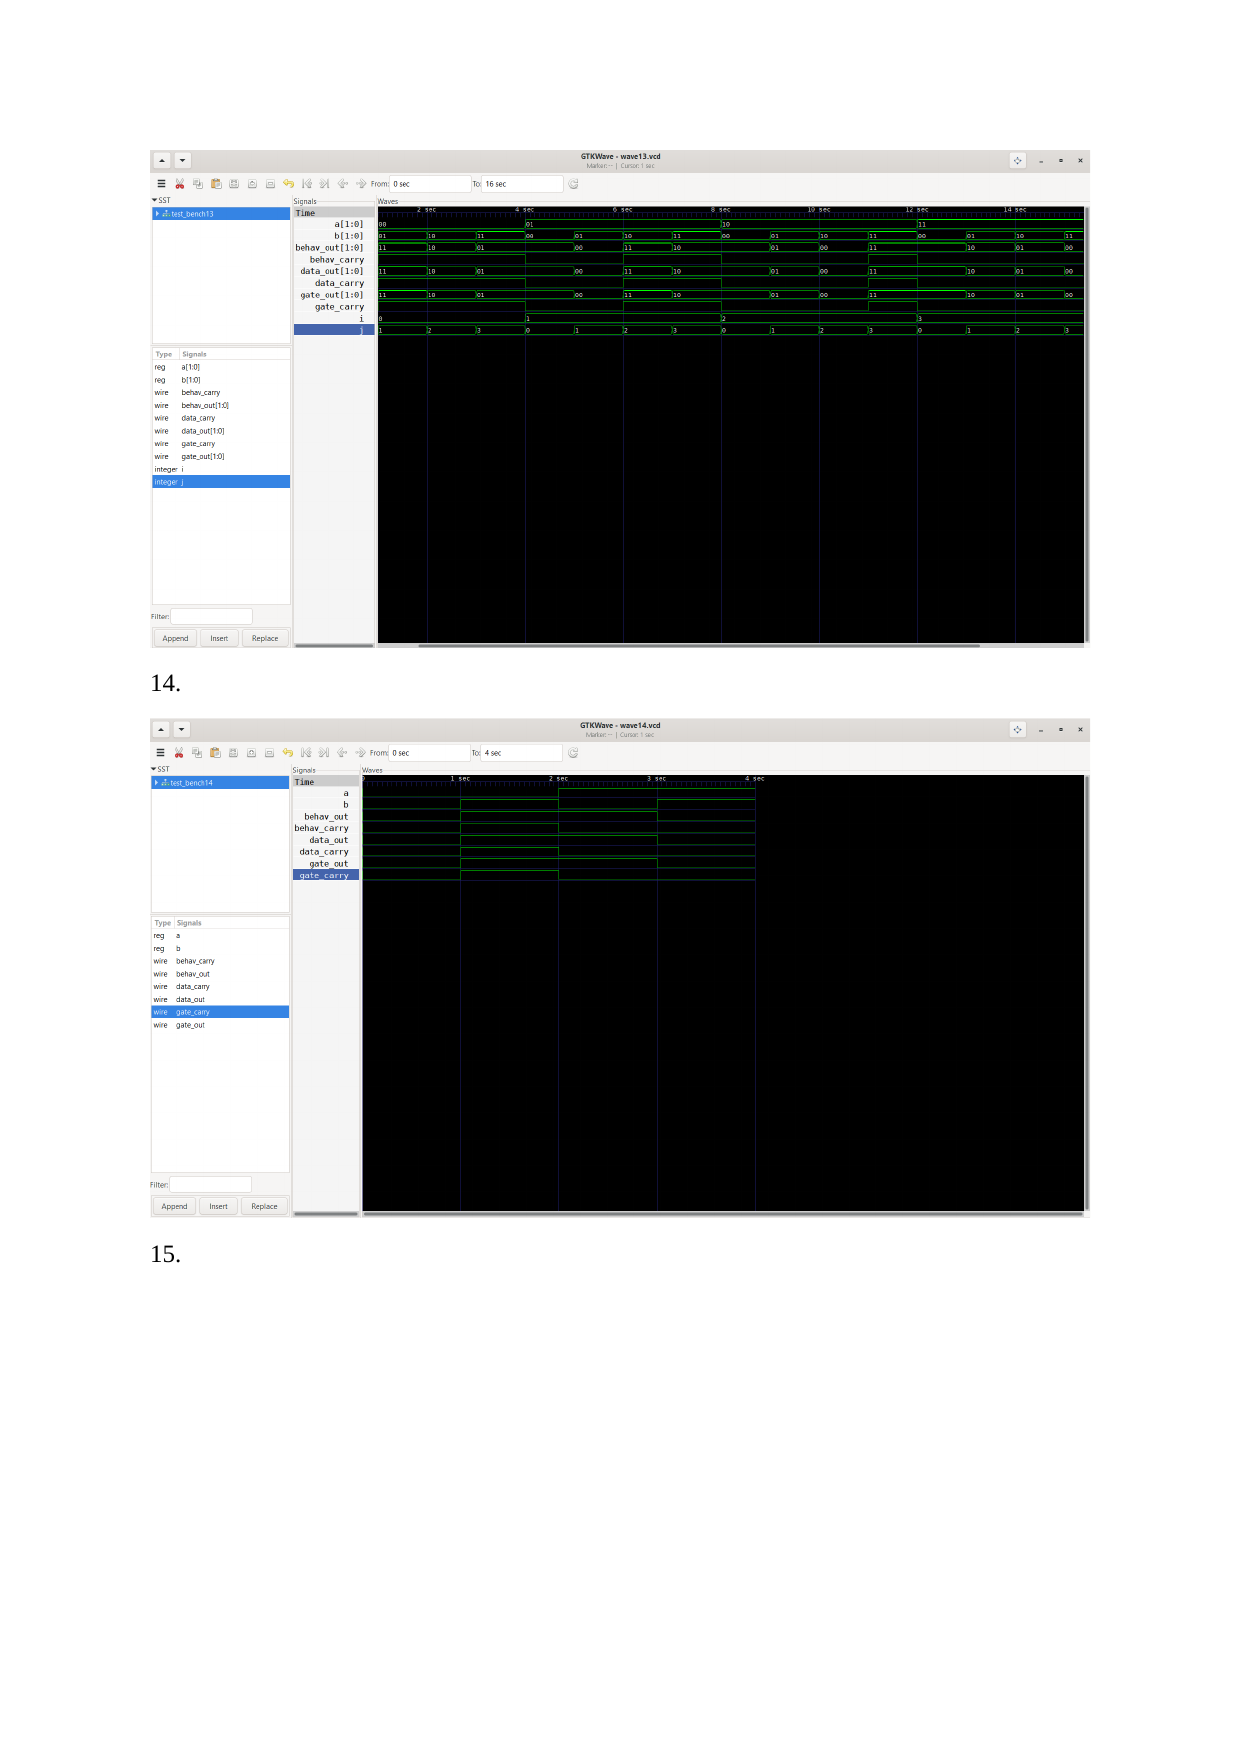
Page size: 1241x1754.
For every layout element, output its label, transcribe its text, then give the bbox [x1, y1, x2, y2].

text 14. [150, 668, 1090, 697]
text 15. [150, 1239, 1090, 1268]
